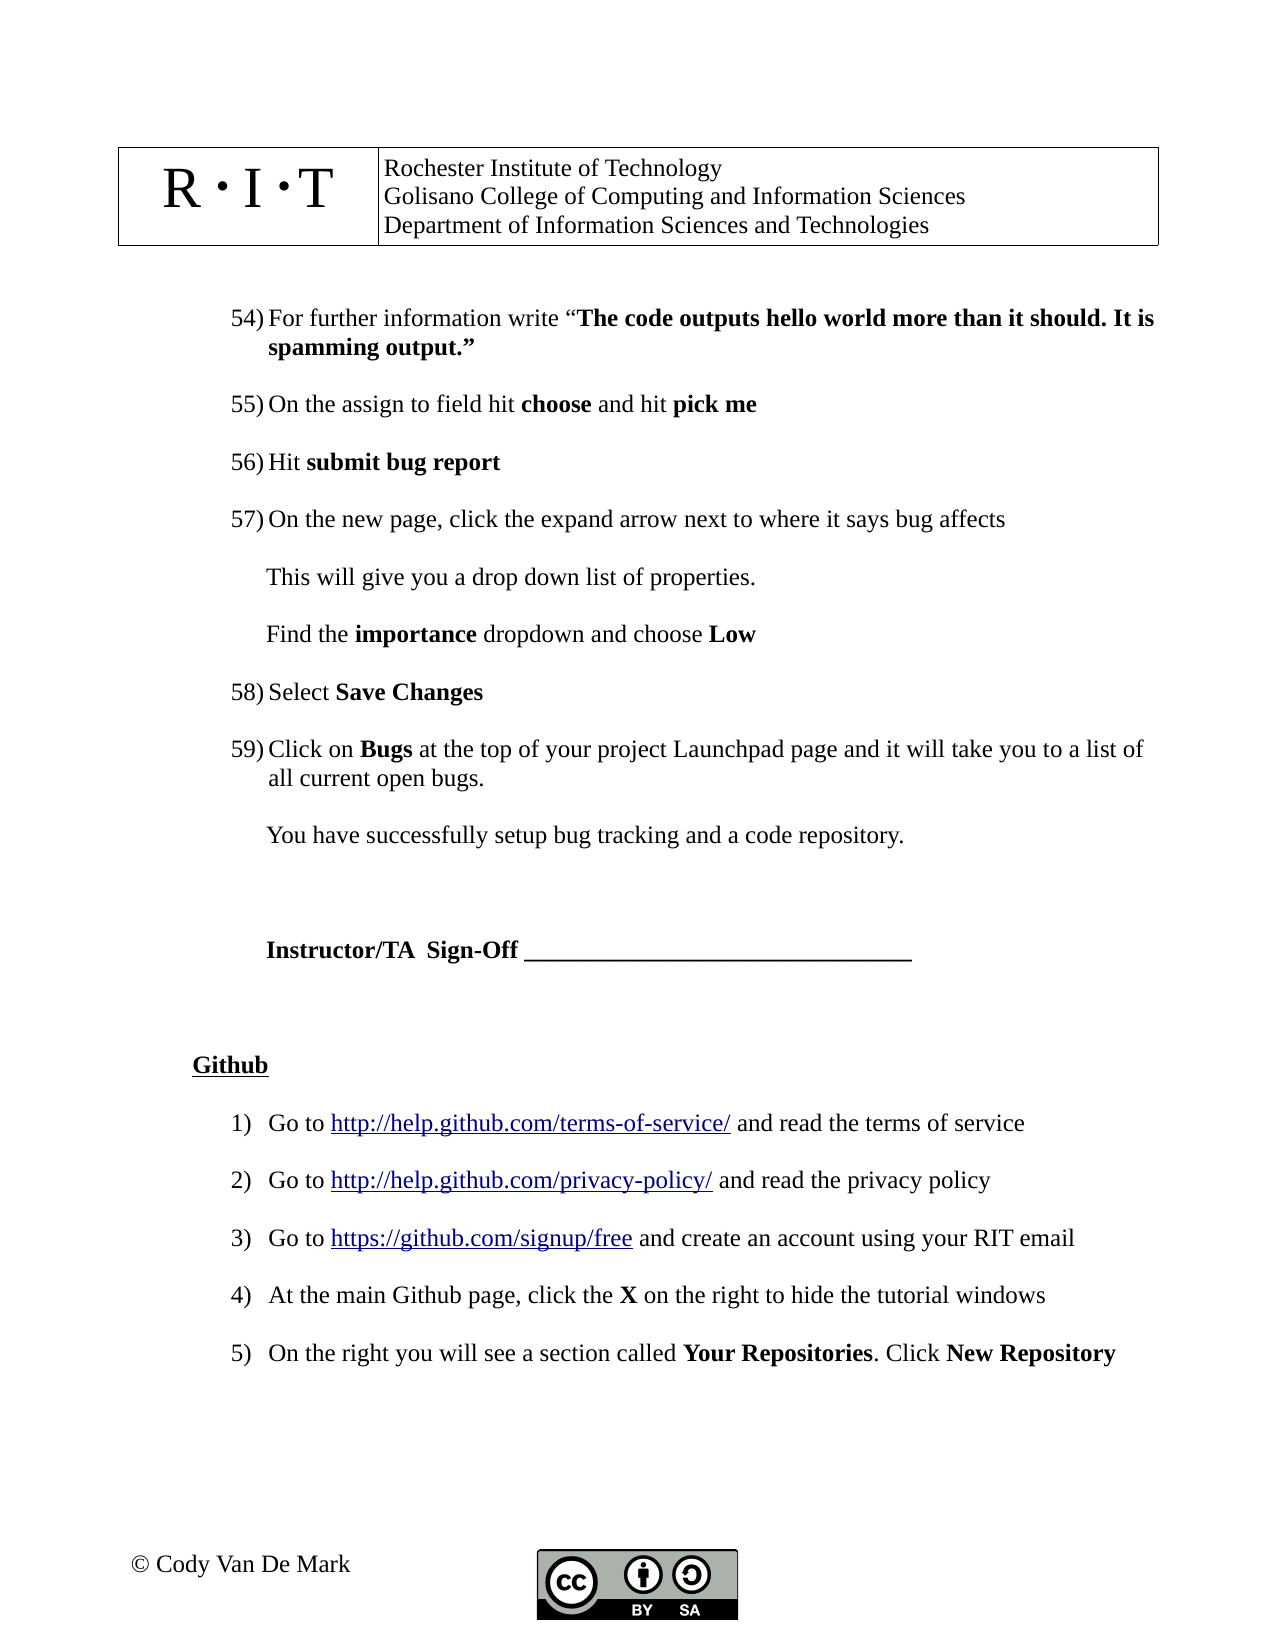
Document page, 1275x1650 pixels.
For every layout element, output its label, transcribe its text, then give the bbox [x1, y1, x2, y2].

text You have successfully setup bug tracking and a code repository. [118, 821, 1157, 849]
list Go to http://help.github.com/terms-of-service/ and read the terms of service [231, 1108, 1157, 1137]
text Find the importance dropdown and choose Low [118, 619, 1157, 648]
picture [536, 1549, 739, 1620]
list On the new page, click the expand arrow next to where it says bug affects [231, 504, 1157, 533]
text Instructor/TA Sign-Off _______________________________ [118, 936, 1157, 964]
list Click on Bugs at the top of your project Launchpad page and it will take you to a list of all current open bugs. [231, 734, 1157, 792]
text Github [118, 1051, 1157, 1079]
list Go to https://github.com/signup/free and create an account using your RIT email [231, 1223, 1157, 1252]
list Go to http://help.github.com/privacy-policy/ and read the privacy policy [231, 1166, 1157, 1194]
list At the main Github page, click the X on the right to hide the tutorial windows [231, 1281, 1157, 1309]
list On the right you will see a section called Your Repositories. Click New Repository [231, 1338, 1157, 1367]
list Hit submit bug report [231, 447, 1157, 476]
text This will give you a drop down list of properties. [118, 562, 1157, 591]
list For further information write “The code outputs hello world more than it should. It is spamming output.” [231, 303, 1157, 361]
list On the assign to field hit choose and hit pick me [231, 389, 1157, 418]
list Select Save Changes [231, 677, 1157, 706]
